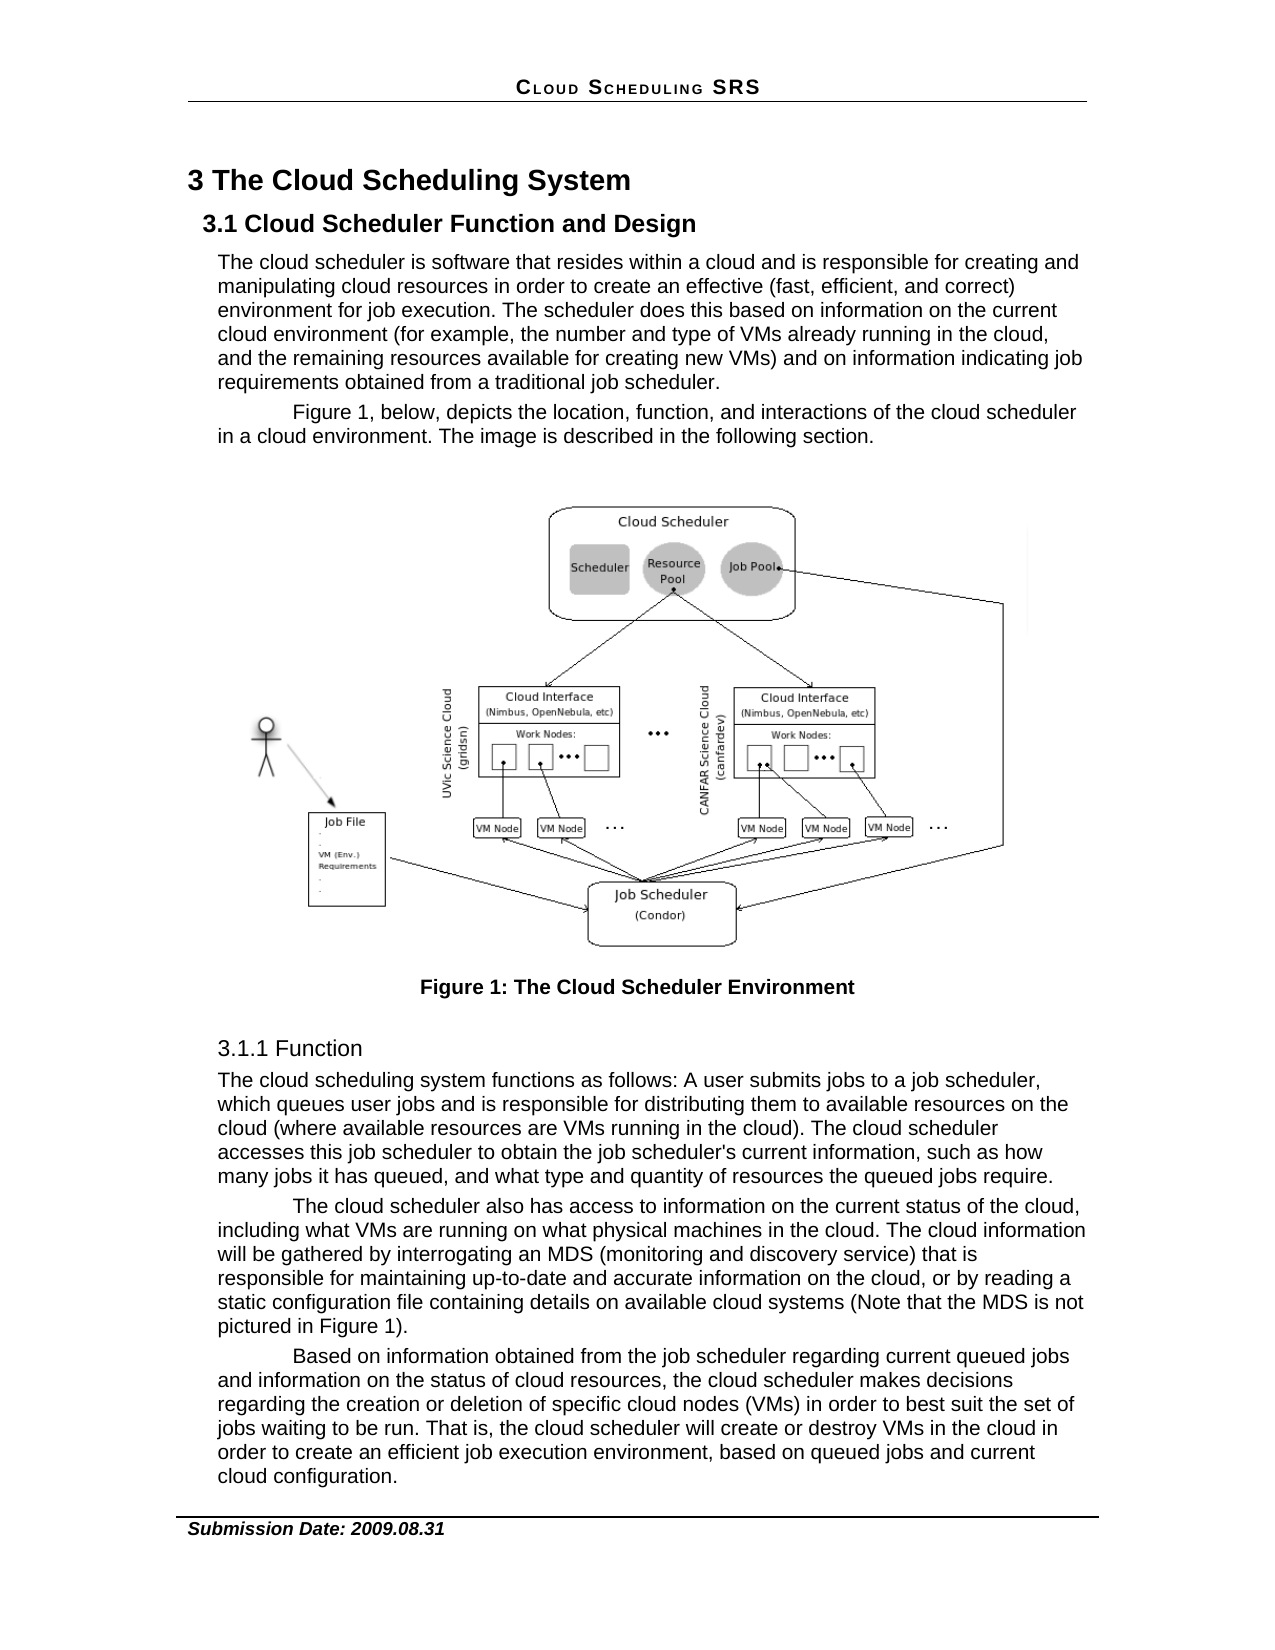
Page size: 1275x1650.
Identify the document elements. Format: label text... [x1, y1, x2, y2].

text Figure 1, below, depicts the location, function, and interactions of the cloud scheduler in a cloud environment. The image is described in the following section. [217, 400, 1087, 448]
text Based on information obtained from the job scheduler regarding current queued jobs and information on the status of cloud resources, the cloud scheduler makes decisions regarding the creation or deletion of specific cloud nodes (VMs) in order to best suit the set of jobs waiting to be run. That is, the cloud scheduler will create or destroy VMs in the cloud in order to create an efficient job execution environment, based on queued jobs and current cloud configuration. [217, 1344, 1087, 1488]
subtitle The Cloud Scheduling System [187, 162, 1087, 196]
subtitle Function [217, 1035, 1087, 1062]
text The cloud scheduler also has access to information on the current status of the cloud, including what VMs are running on what physical machines in the cloud. The cloud information will be gathered by interrogating an MDS (monitoring and discovery service) that is responsible for maintaining up-to-date and accurate information on the cloud, or by reading a static configuration file containing details on available cloud systems (Note that the MDS is not pictured in Figure 1). [217, 1194, 1087, 1338]
subtitle Cloud Scheduler Function and Design [202, 208, 1087, 237]
text Figure 1: The Cloud Scheduler Environment [855, 975, 1072, 999]
text The cloud scheduling system functions as follows: A user submits jobs to a job scheduler, which queues user jobs and is responsible for distributing them to available resources on the cloud (where available resources are VMs running in the cloud). The cloud scheduler accesses this job scheduler to obtain the job scheduler's current information, such as how many jobs it has queued, and what type and quantity of resources the queued jobs require. [217, 1068, 1087, 1188]
text Figure 1: The Cloud Scheduler Environment [202, 975, 420, 999]
text The cloud scheduler is software that resides within a cloud and is responsible for creating and manipulating cloud resources in order to create an effective (fast, efficient, and correct) environment for job execution. The scheduler does this based on information on the current cloud environment (for example, the number and type of VMs already running in the cloud, and the remaining resources available for creating new VMs) and on information indicating job requirements obtained from a traditional job scheduler. [217, 250, 1087, 393]
picture [202, 496, 1073, 975]
